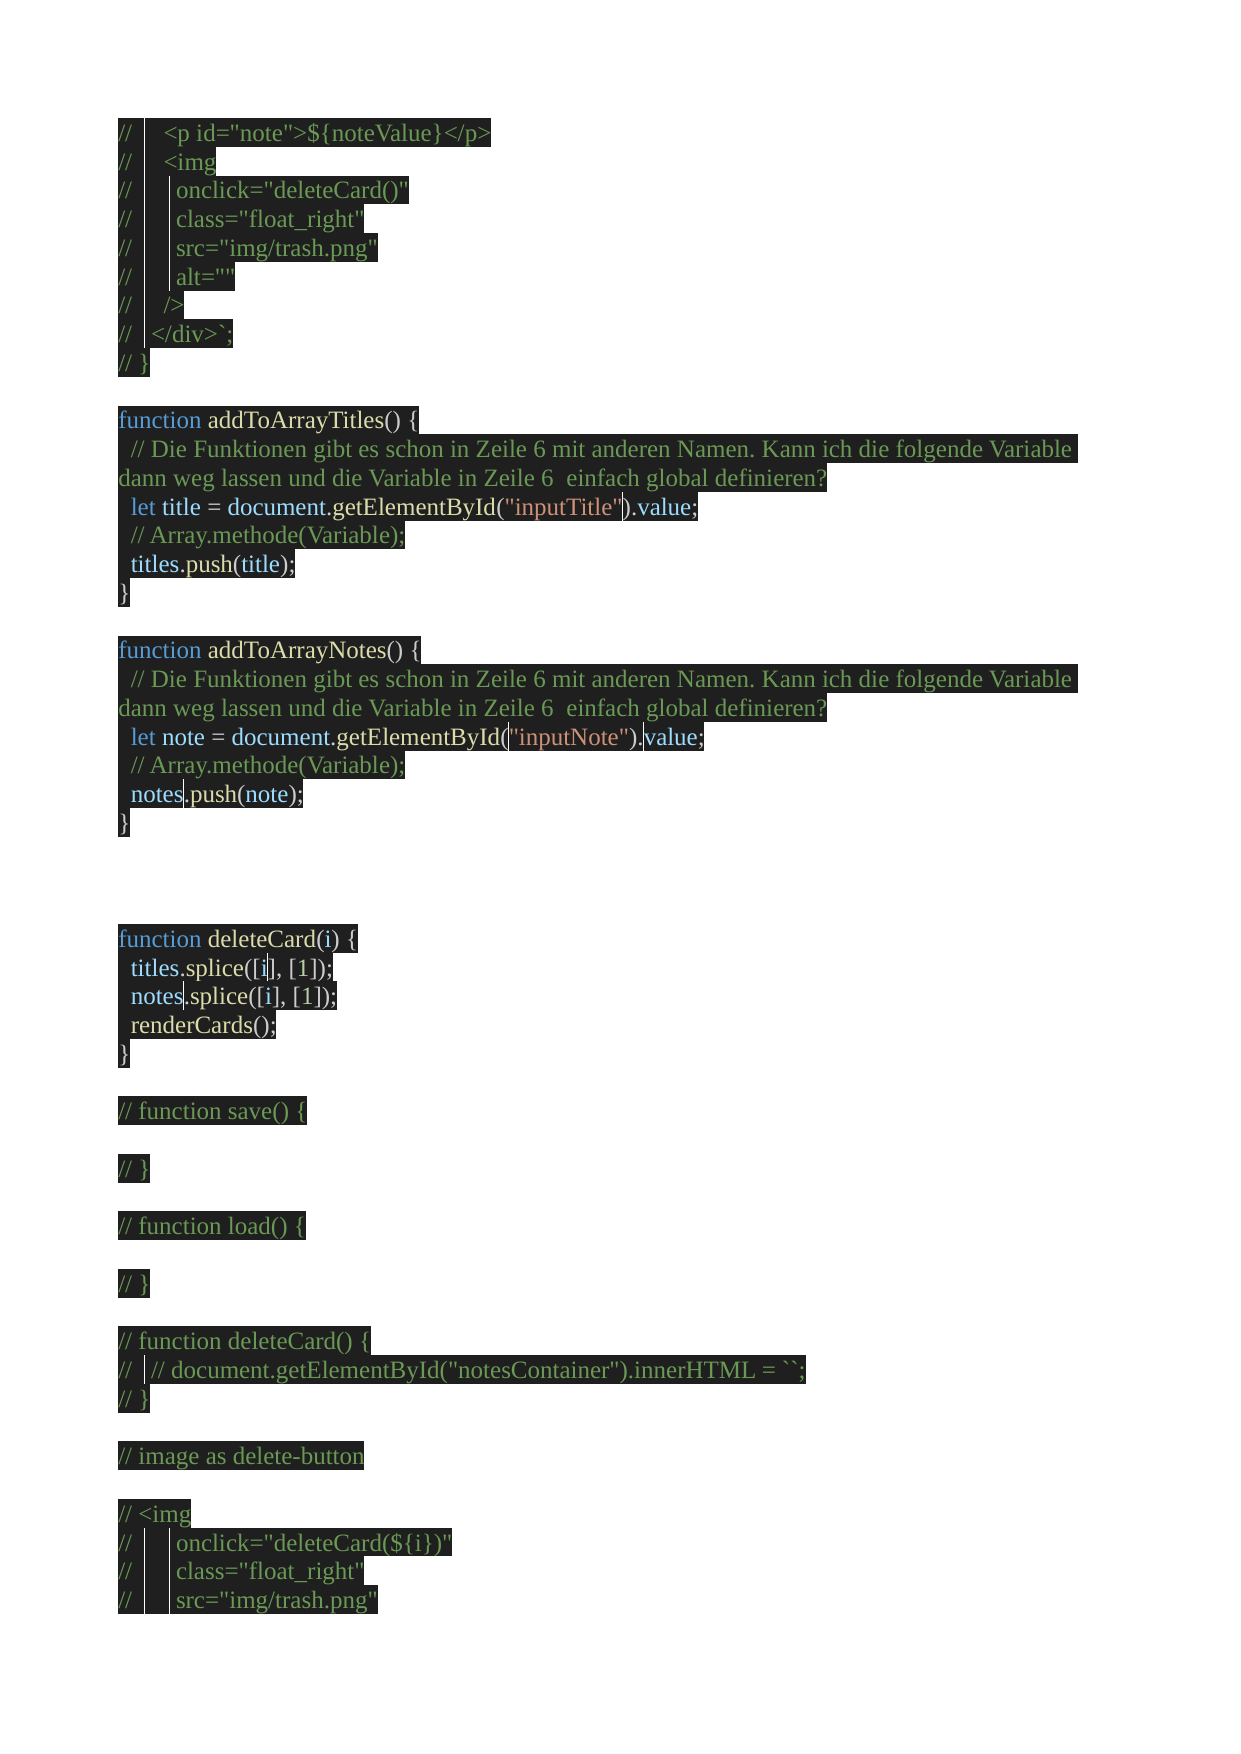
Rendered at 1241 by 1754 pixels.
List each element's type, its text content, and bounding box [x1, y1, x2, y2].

text // class="float_right" [118, 204, 1122, 233]
text // } [118, 1154, 1122, 1183]
text } [118, 578, 1122, 607]
text } [118, 808, 1122, 837]
text // class="float_right" [118, 1556, 1122, 1585]
text // /> [118, 291, 1122, 319]
text // Array.methode(Variable); [118, 751, 1122, 779]
text renderCards(); [118, 1010, 1122, 1039]
text // Array.methode(Variable); [118, 521, 1122, 549]
text function deleteCard(i) { [118, 924, 1122, 953]
text // image as delete-button [118, 1441, 1122, 1470]
text // onclick="deleteCard(${i})" [118, 1528, 1122, 1556]
text // src="img/trash.png" [118, 233, 1122, 262]
text // } [118, 348, 1122, 377]
text function addToArrayNotes() { [118, 636, 1122, 664]
text // alt="" [118, 262, 1122, 291]
text // function deleteCard() { [118, 1326, 1122, 1355]
text // <img [118, 1499, 1122, 1528]
text // } [118, 1269, 1122, 1298]
text function addToArrayTitles() { [118, 406, 1122, 434]
text // src="img/trash.png" [118, 1585, 1122, 1614]
text // function load() { [118, 1211, 1122, 1240]
text let note = document.getElementById("inputNote").value; [118, 722, 1122, 751]
text // </div>`; [118, 319, 1122, 348]
text notes.push(note); [118, 779, 1122, 808]
text // <img [118, 147, 1122, 176]
text } [118, 1039, 1122, 1068]
text titles.splice([i], [1]); [118, 953, 1122, 981]
text notes.splice([i], [1]); [118, 981, 1122, 1010]
text // onclick="deleteCard()" [118, 176, 1122, 204]
text // <p id="note">${noteValue}</p> [118, 118, 1122, 147]
text // // document.getElementById("notesContainer").innerHTML = ``; [118, 1355, 1122, 1384]
text // function save() { [118, 1096, 1122, 1125]
text // Die Funktionen gibt es schon in Zeile 6 mit anderen Namen. Kann ich die folgende Variable dann weg lassen und die Variable in Zeile 6 einfach global definieren? [118, 434, 1122, 492]
text // Die Funktionen gibt es schon in Zeile 6 mit anderen Namen. Kann ich die folgende Variable dann weg lassen und die Variable in Zeile 6 einfach global definieren? [118, 664, 1122, 722]
text // } [118, 1384, 1122, 1413]
text let title = document.getElementById("inputTitle").value; [118, 492, 1122, 521]
text titles.push(title); [118, 549, 1122, 578]
